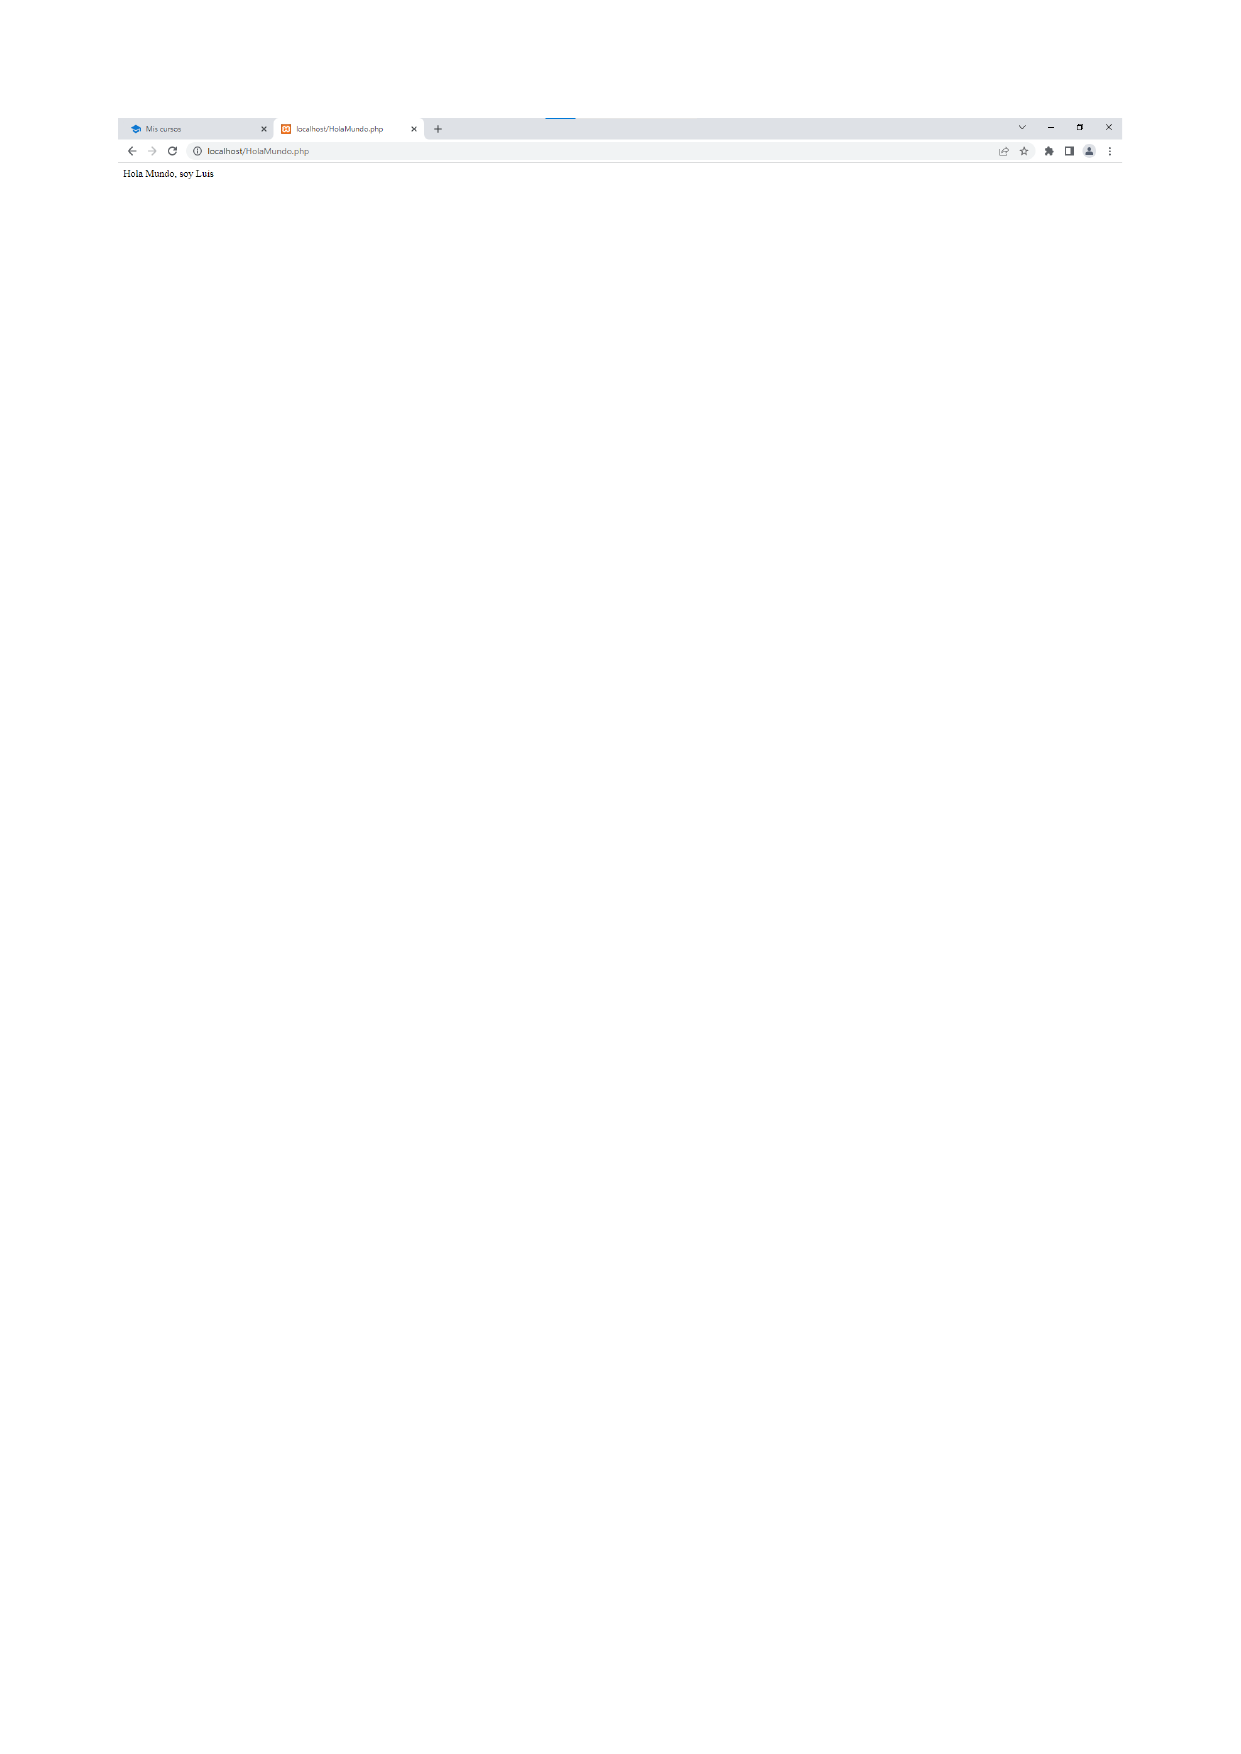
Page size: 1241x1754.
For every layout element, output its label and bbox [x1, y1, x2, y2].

picture [118, 118, 1123, 516]
